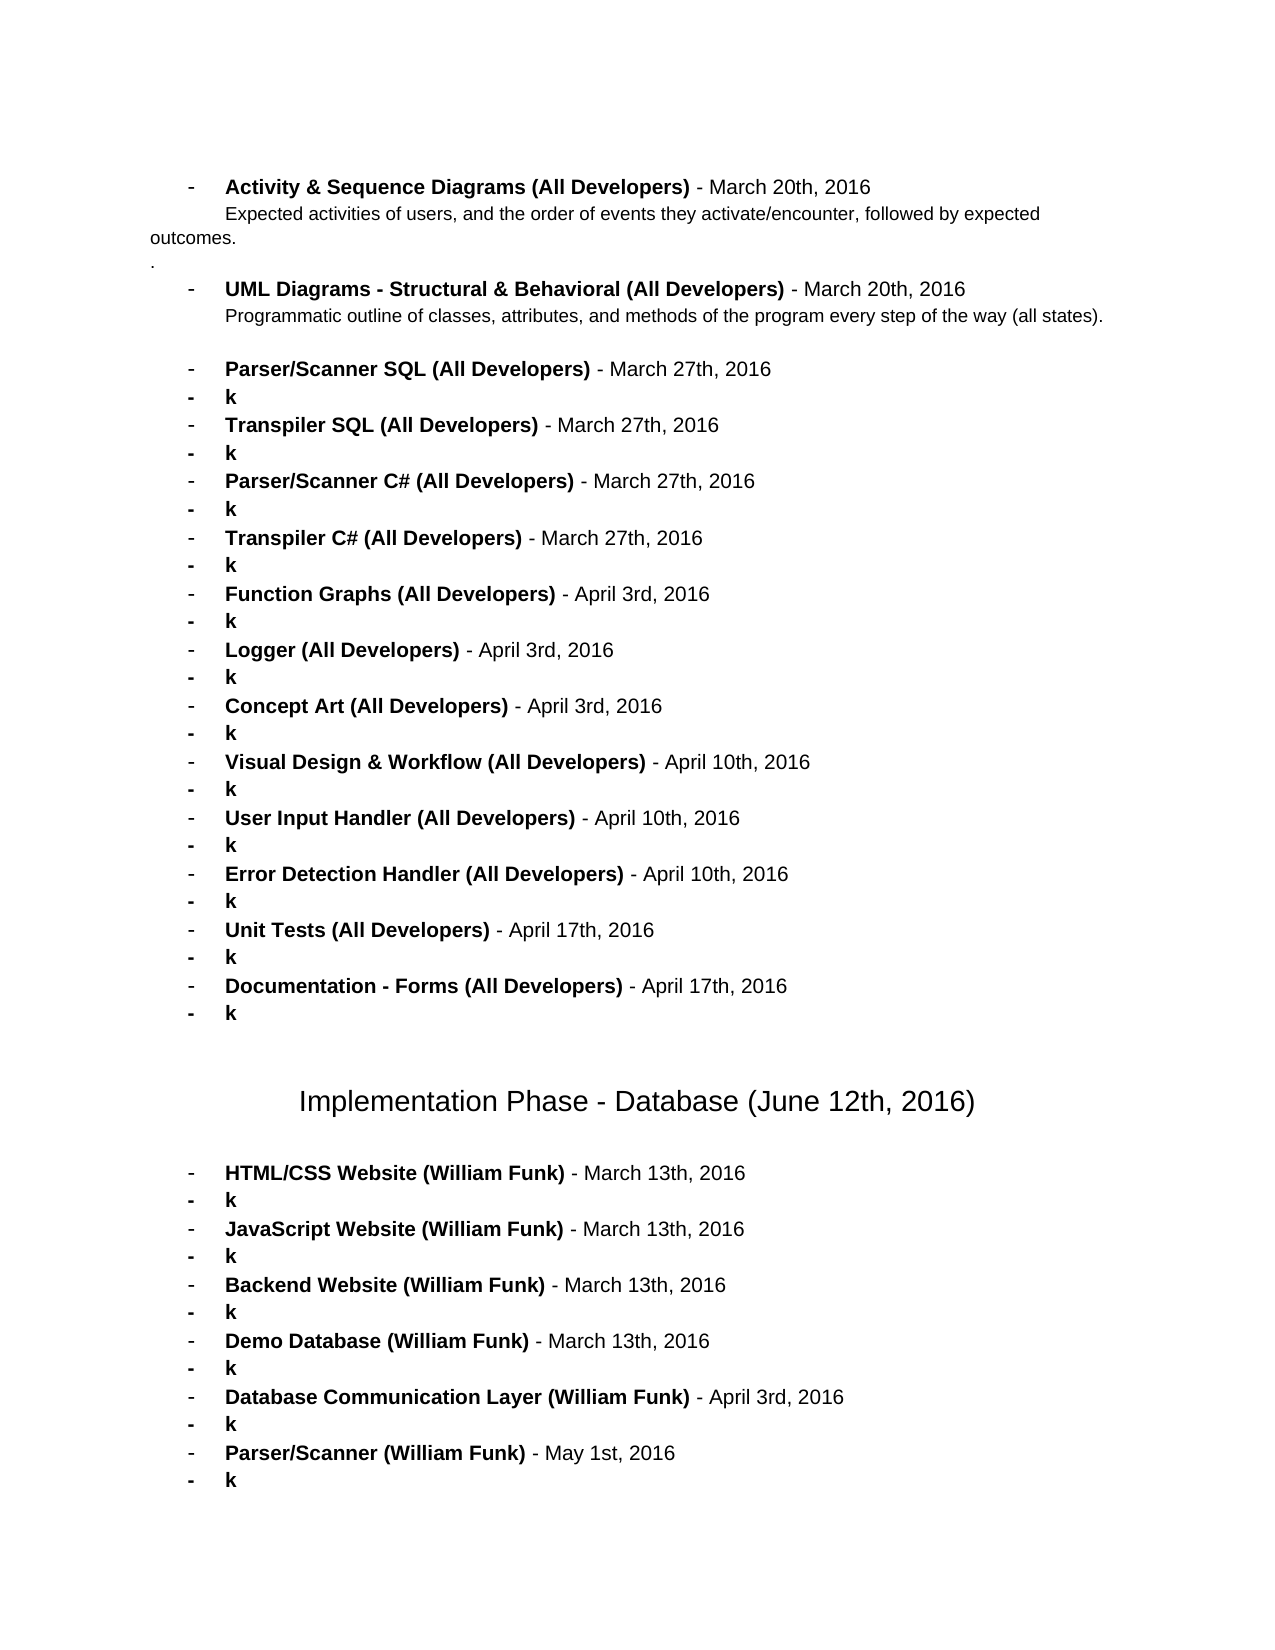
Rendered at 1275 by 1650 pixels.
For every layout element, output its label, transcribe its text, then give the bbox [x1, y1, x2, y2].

list Transpiler SQL (All Developers) - March 27th, 2016 [187, 412, 1125, 438]
list Parser/Scanner C# (All Developers) - March 27th, 2016 [187, 468, 1125, 494]
list k [187, 385, 1125, 409]
text . [150, 252, 1125, 272]
list k [187, 1357, 1125, 1380]
list k [187, 1469, 1125, 1492]
list Activity & Sequence Diagrams (All Developers) - March 20th, 2016 [187, 174, 1125, 200]
list User Input Handler (All Developers) - April 10th, 2016 [187, 804, 1125, 830]
list Backend Website (William Funk) - March 13th, 2016 [187, 1271, 1125, 1297]
list k [187, 946, 1125, 969]
list k [187, 1002, 1125, 1025]
list k [187, 609, 1125, 633]
list k [187, 441, 1125, 465]
list k [187, 1413, 1125, 1436]
list k [187, 722, 1125, 745]
list Demo Database (William Funk) - March 13th, 2016 [187, 1327, 1125, 1353]
list Unit Tests (All Developers) - April 17th, 2016 [187, 916, 1125, 942]
text Programmatic outline of classes, attributes, and methods of the program every step of the way (all states). [150, 305, 1125, 326]
list Concept Art (All Developers) - April 3rd, 2016 [187, 692, 1125, 718]
list Logger (All Developers) - April 3rd, 2016 [187, 636, 1125, 662]
list Database Communication Layer (William Funk) - April 3rd, 2016 [187, 1383, 1125, 1409]
list k [187, 1301, 1125, 1324]
list Function Graphs (All Developers) - April 3rd, 2016 [187, 580, 1125, 606]
text Expected activities of users, and the order of events they activate/encounter, followed by expected outcomes. [150, 203, 1125, 248]
list UML Diagrams - Structural & Behavioral (All Developers) - March 20th, 2016 [187, 276, 1125, 301]
list k [187, 778, 1125, 801]
list Documentation - Forms (All Developers) - April 17th, 2016 [187, 972, 1125, 998]
list Parser/Scanner (William Funk) - May 1st, 2016 [187, 1439, 1125, 1465]
list k [187, 497, 1125, 521]
list Visual Design & Workflow (All Developers) - April 10th, 2016 [187, 748, 1125, 774]
list k [187, 834, 1125, 857]
list HTML/CSS Website (William Funk) - March 13th, 2016 [187, 1159, 1125, 1185]
list JavaScript Website (William Funk) - March 13th, 2016 [187, 1215, 1125, 1241]
list Parser/Scanner SQL (All Developers) - March 27th, 2016 [187, 356, 1125, 382]
list k [187, 1189, 1125, 1212]
list k [187, 1245, 1125, 1268]
list k [187, 890, 1125, 913]
list Transpiler C# (All Developers) - March 27th, 2016 [187, 524, 1125, 550]
list k [187, 666, 1125, 689]
text Implementation Phase - Database (June 12th, 2016) [150, 1084, 1125, 1117]
list k [187, 553, 1125, 577]
list Error Detection Handler (All Developers) - April 10th, 2016 [187, 860, 1125, 886]
